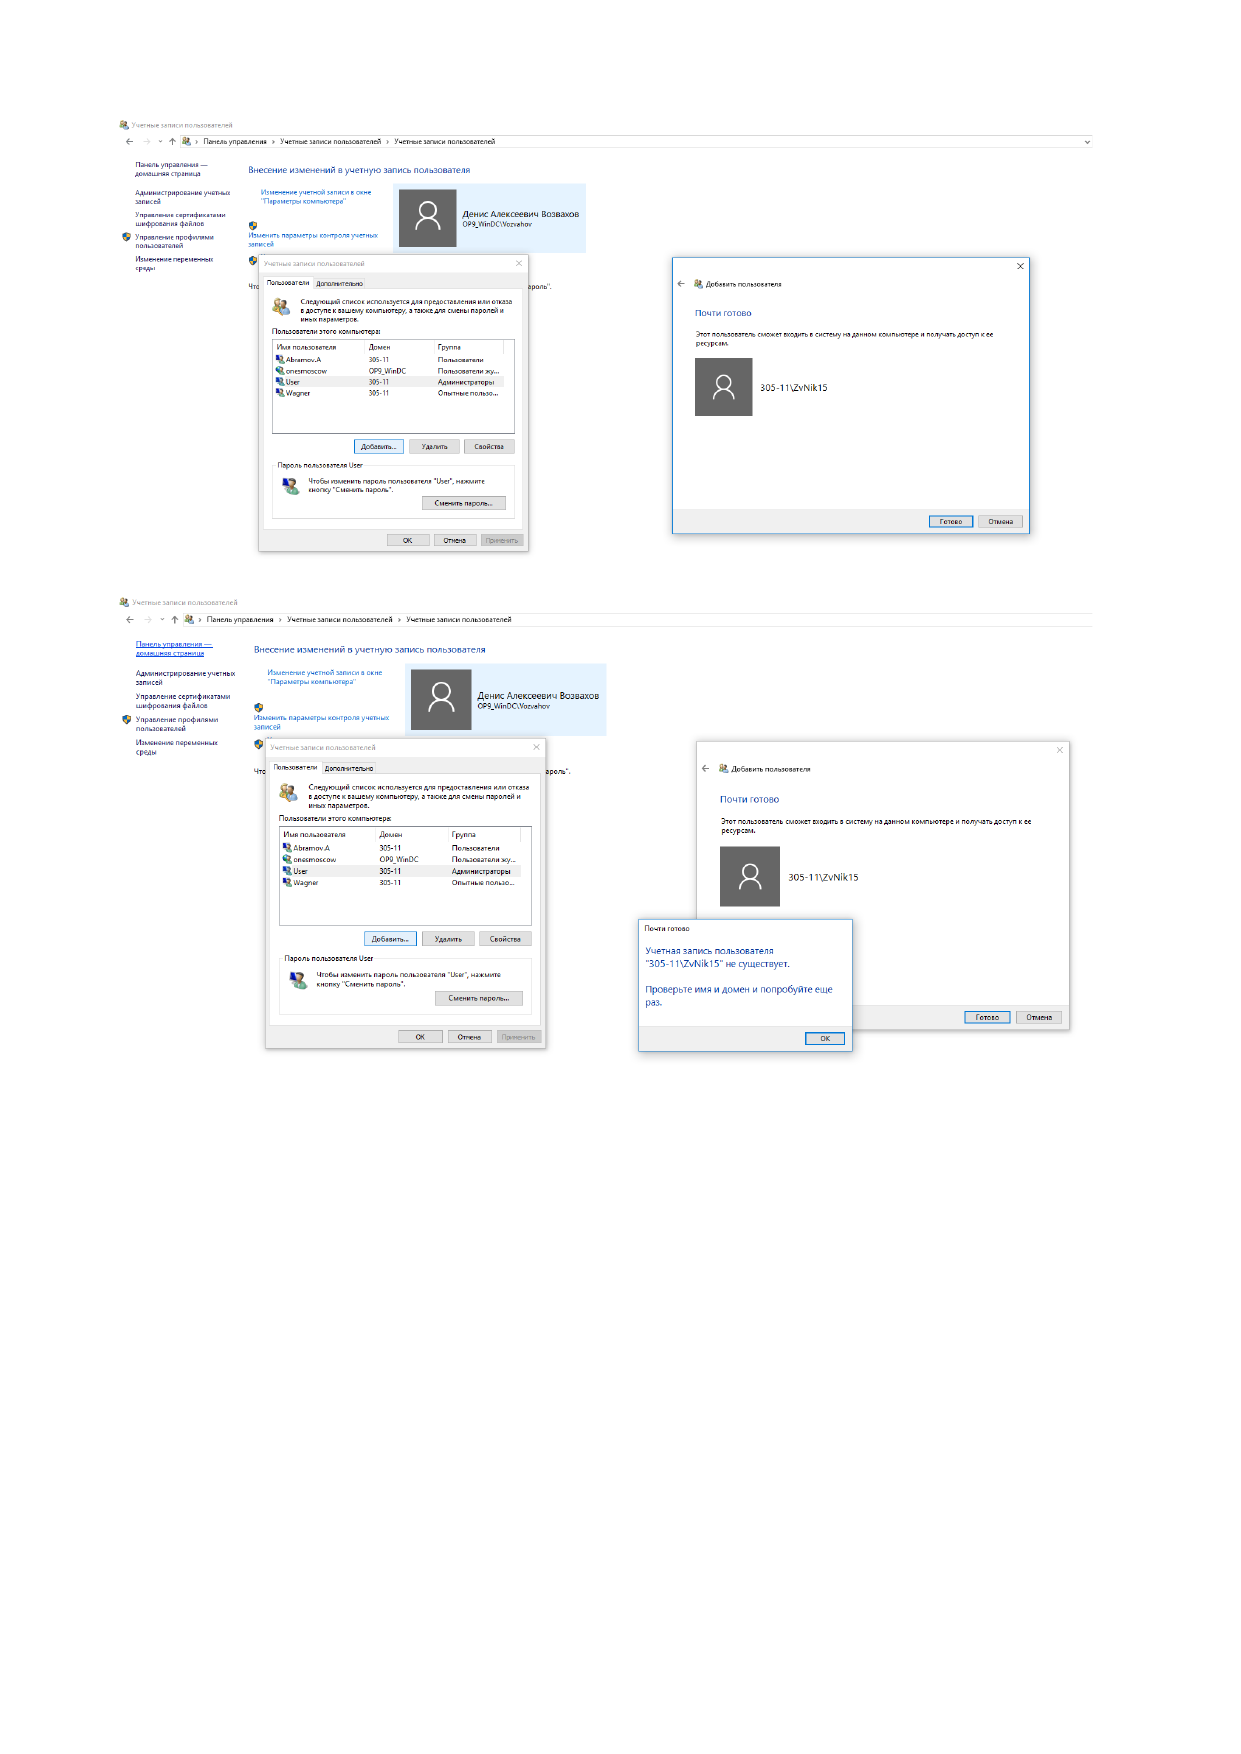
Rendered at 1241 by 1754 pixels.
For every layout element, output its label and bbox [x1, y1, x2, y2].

picture [118, 118, 1093, 1083]
